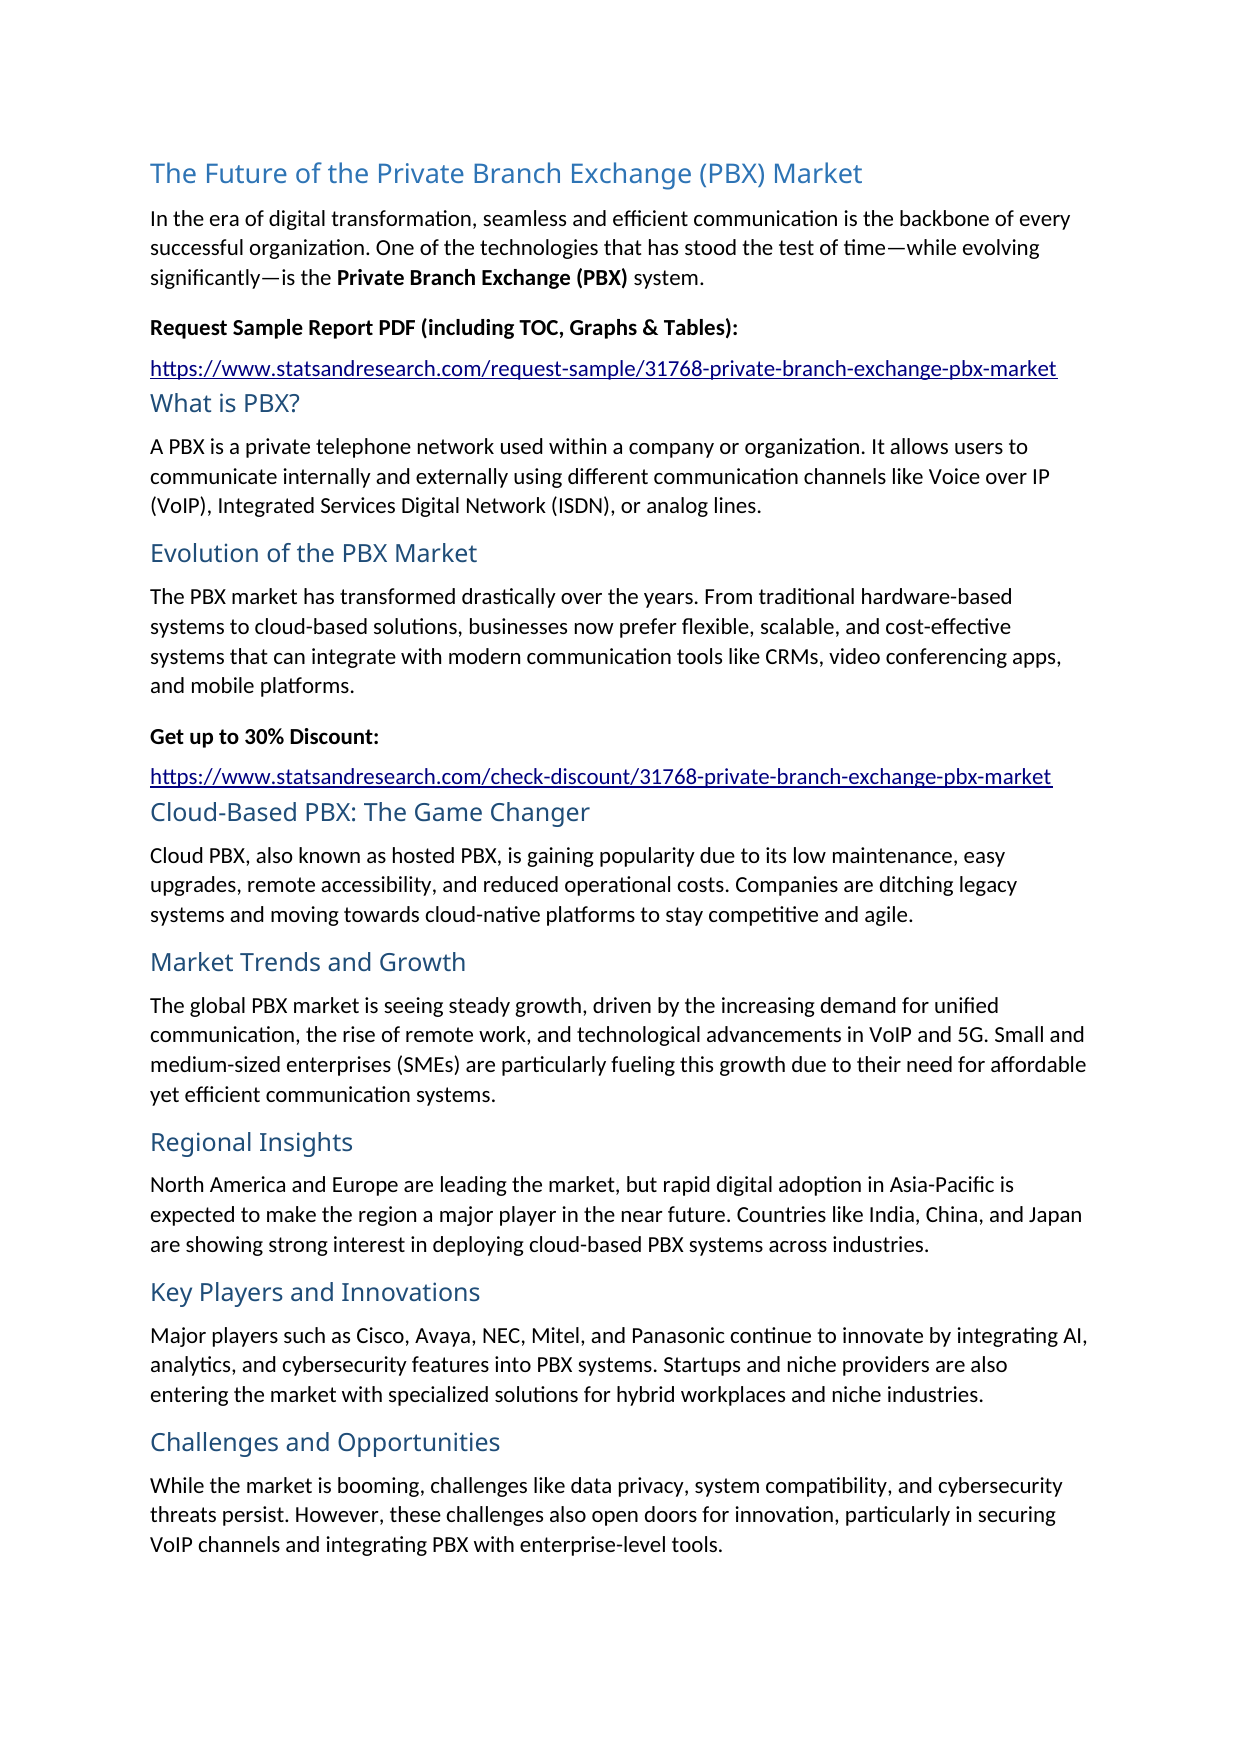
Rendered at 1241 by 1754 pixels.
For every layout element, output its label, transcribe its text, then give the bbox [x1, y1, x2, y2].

subtitle Challenges and Opportunities [150, 1424, 1090, 1458]
subtitle The Future of the Private Branch Exchange (PBX) Market [150, 154, 1090, 191]
text Cloud PBX, also known as hosted PBX, is gaining popularity due to its low maintenance, easy upgrades, remote accessibility, and reduced operational costs. Companies are ditching legacy systems and moving towards cloud-native platforms to stay competitive and agile. [150, 841, 1090, 928]
subtitle Evolution of the PBX Market [150, 536, 1090, 570]
text A PBX is a private telephone network used within a company or organization. It allows users to communicate internally and externally using different communication channels like Voice over IP (VoIP), Integrated Services Digital Network (ISDN), or analog lines. [150, 432, 1090, 520]
text The PBX market has transformed drastically over the years. From traditional hardware-based systems to cloud-based solutions, businesses now prefer flexible, scalable, and cost-effective systems that can integrate with modern communication tools like CRMs, video conferencing apps, and mobile platforms. [150, 582, 1090, 699]
text https://www.statsandresearch.com/request-sample/31768-private-branch-exchange-pbx-market [150, 354, 1090, 382]
subtitle Key Players and Innovations [150, 1274, 1090, 1308]
subtitle Market Trends and Growth [150, 944, 1090, 978]
subtitle Cloud-Based PBX: The Game Changer [150, 794, 1090, 828]
text https://www.statsandresearch.com/check-discount/31768-private-branch-exchange-pbx-market [150, 762, 1090, 790]
subtitle Regional Insights [150, 1124, 1090, 1158]
text In the era of digital transformation, seamless and efficient communication is the backbone of every successful organization. One of the technologies that has stood the test of time—while evolving significantly—is the Private Branch Exchange (PBX) system. [150, 204, 1090, 291]
text The global PBX market is seeing steady growth, driven by the increasing demand for unified communication, the rise of remote work, and technological advancements in VoIP and 5G. Small and medium-sized enterprises (SMEs) are particularly fueling this growth due to their need for affordable yet efficient communication systems. [150, 991, 1090, 1108]
text While the market is booming, challenges like data privacy, system compatibility, and cybersecurity threats persist. However, these challenges also open doors for innovation, particularly in securing VoIP channels and integrating PBX with enterprise-level tools. [150, 1471, 1090, 1558]
text North America and Europe are leading the market, but rapid digital adoption in Asia-Pacific is expected to make the region a major player in the near future. Countries like India, China, and Japan are showing strong interest in deploying cloud-based PBX systems across industries. [150, 1171, 1090, 1258]
text Major players such as Cisco, Avaya, NEC, Mitel, and Panasonic continue to innovate by integrating AI, analytics, and cybersecurity features into PBX systems. Startups and niche providers are also entering the market with specialized solutions for hybrid workplaces and niche industries. [150, 1321, 1090, 1408]
text Get up to 30% Discount: [150, 722, 1090, 750]
text Request Sample Report PDF (including TOC, Graphs & Tables): [150, 313, 1090, 342]
subtitle What is PBX? [150, 386, 1090, 420]
